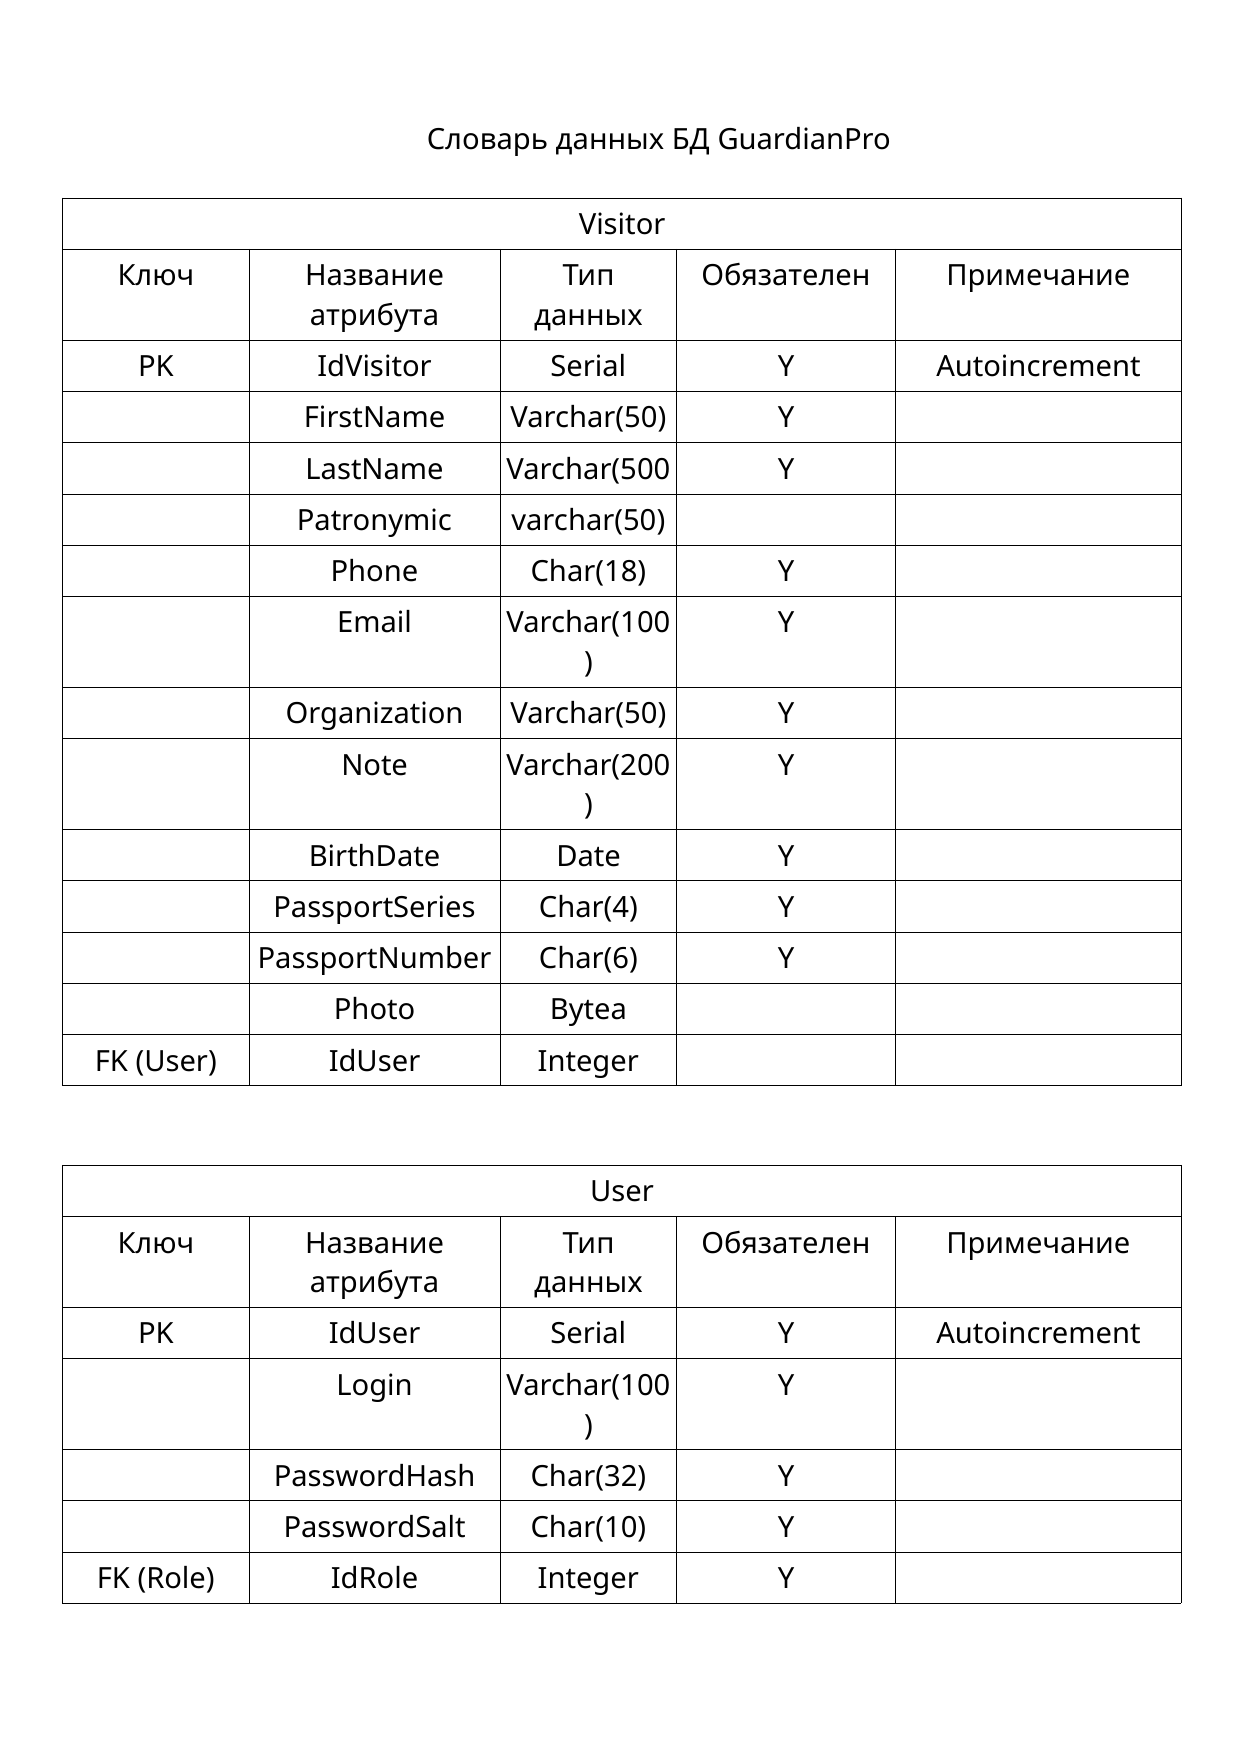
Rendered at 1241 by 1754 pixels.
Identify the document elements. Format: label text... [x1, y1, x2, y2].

table_cell PassportNumber [250, 933, 500, 983]
table_cell [896, 881, 1181, 932]
table_cell Ключ [63, 250, 249, 340]
table_cell Char(10) [501, 1501, 676, 1552]
table_cell Y [677, 546, 895, 596]
table_cell [896, 597, 1181, 687]
table_cell Y [677, 443, 895, 493]
table_cell [63, 392, 249, 442]
table_cell PassportSeries [250, 881, 500, 932]
table_cell Integer [501, 1035, 676, 1085]
table_cell Y [677, 341, 895, 391]
table_cell IdUser [250, 1308, 500, 1358]
table_cell Y [677, 1308, 895, 1358]
table_cell PasswordSalt [250, 1501, 500, 1552]
table_cell Varchar(100) [501, 597, 676, 687]
table_cell Autoincrement [896, 341, 1181, 391]
table_cell Название атрибута [250, 250, 500, 340]
table_cell Y [677, 392, 895, 442]
table_cell FK (User) [63, 1035, 249, 1085]
table_cell [896, 1553, 1181, 1603]
table_cell FK (Role) [63, 1553, 249, 1603]
table_cell Ключ [63, 1217, 249, 1307]
table_cell Note [250, 739, 500, 829]
table_cell [896, 495, 1181, 545]
table_cell Date [501, 830, 676, 880]
table_cell Photo [250, 984, 500, 1034]
table_cell Тип данных [501, 250, 676, 340]
table_cell BirthDate [250, 830, 500, 880]
table_cell Y [677, 1359, 895, 1449]
table_cell [896, 1359, 1181, 1449]
table_cell [63, 443, 249, 493]
table_cell PK [63, 341, 249, 391]
table_cell Y [677, 688, 895, 738]
table_cell [677, 1035, 895, 1085]
table_cell Varchar(50) [501, 392, 676, 442]
table_cell Char(6) [501, 933, 676, 983]
table_cell Varchar(100) [501, 1359, 676, 1449]
table_cell Varchar(50) [501, 688, 676, 738]
table_header User [63, 1166, 1181, 1216]
table_cell Varchar(200) [501, 739, 676, 829]
table_cell Обязателен [677, 250, 895, 340]
table_cell [896, 1501, 1181, 1552]
table_cell [63, 830, 249, 880]
table_cell [63, 1450, 249, 1500]
table_cell Название атрибута [250, 1217, 500, 1307]
table_cell [896, 984, 1181, 1034]
table_cell Y [677, 739, 895, 829]
text Словарь данных БД GuardianPro [62, 118, 1181, 158]
table_cell Y [677, 933, 895, 983]
table_cell Serial [501, 1308, 676, 1358]
table_cell Char(18) [501, 546, 676, 596]
table_cell [63, 1359, 249, 1449]
table_cell IdVisitor [250, 341, 500, 391]
table_cell Y [677, 1501, 895, 1552]
table_cell Autoincrement [896, 1308, 1181, 1358]
table_cell [896, 443, 1181, 493]
table_cell Bytea [501, 984, 676, 1034]
table_cell Y [677, 597, 895, 687]
table_cell Login [250, 1359, 500, 1449]
table_cell [896, 1035, 1181, 1085]
table_cell Тип данных [501, 1217, 676, 1307]
table_cell IdRole [250, 1553, 500, 1603]
table_cell Y [677, 1553, 895, 1603]
table_cell Phone [250, 546, 500, 596]
table_cell Примечание [896, 1217, 1181, 1307]
table_cell PK [63, 1308, 249, 1358]
table_cell [677, 984, 895, 1034]
table_cell FirstName [250, 392, 500, 442]
table_cell [677, 495, 895, 545]
table_cell IdUser [250, 1035, 500, 1085]
table_cell Обязателен [677, 1217, 895, 1307]
table_cell [63, 546, 249, 596]
table_cell [896, 933, 1181, 983]
table_cell [896, 1450, 1181, 1500]
table_cell Email [250, 597, 500, 687]
table_cell [896, 739, 1181, 829]
table_cell [896, 546, 1181, 596]
table_cell Y [677, 1450, 895, 1500]
table_cell Organization [250, 688, 500, 738]
table_cell [896, 392, 1181, 442]
table_cell varchar(50) [501, 495, 676, 545]
table_header Visitor [63, 199, 1181, 249]
table_cell Char(32) [501, 1450, 676, 1500]
table_cell [63, 984, 249, 1034]
table_cell Patronymic [250, 495, 500, 545]
table_cell [63, 881, 249, 932]
table_cell [63, 688, 249, 738]
table_cell [63, 933, 249, 983]
table_cell [896, 688, 1181, 738]
table_cell Y [677, 830, 895, 880]
table_cell Varchar(500 [501, 443, 676, 493]
table_cell LastName [250, 443, 500, 493]
table_cell [63, 597, 249, 687]
table_cell [63, 495, 249, 545]
table_cell Serial [501, 341, 676, 391]
table_cell PasswordHash [250, 1450, 500, 1500]
table_cell Y [677, 881, 895, 932]
table_cell Char(4) [501, 881, 676, 932]
table_cell [63, 1501, 249, 1552]
table_cell [896, 830, 1181, 880]
table_cell Примечание [896, 250, 1181, 340]
table_cell Integer [501, 1553, 676, 1603]
table_cell [63, 739, 249, 829]
